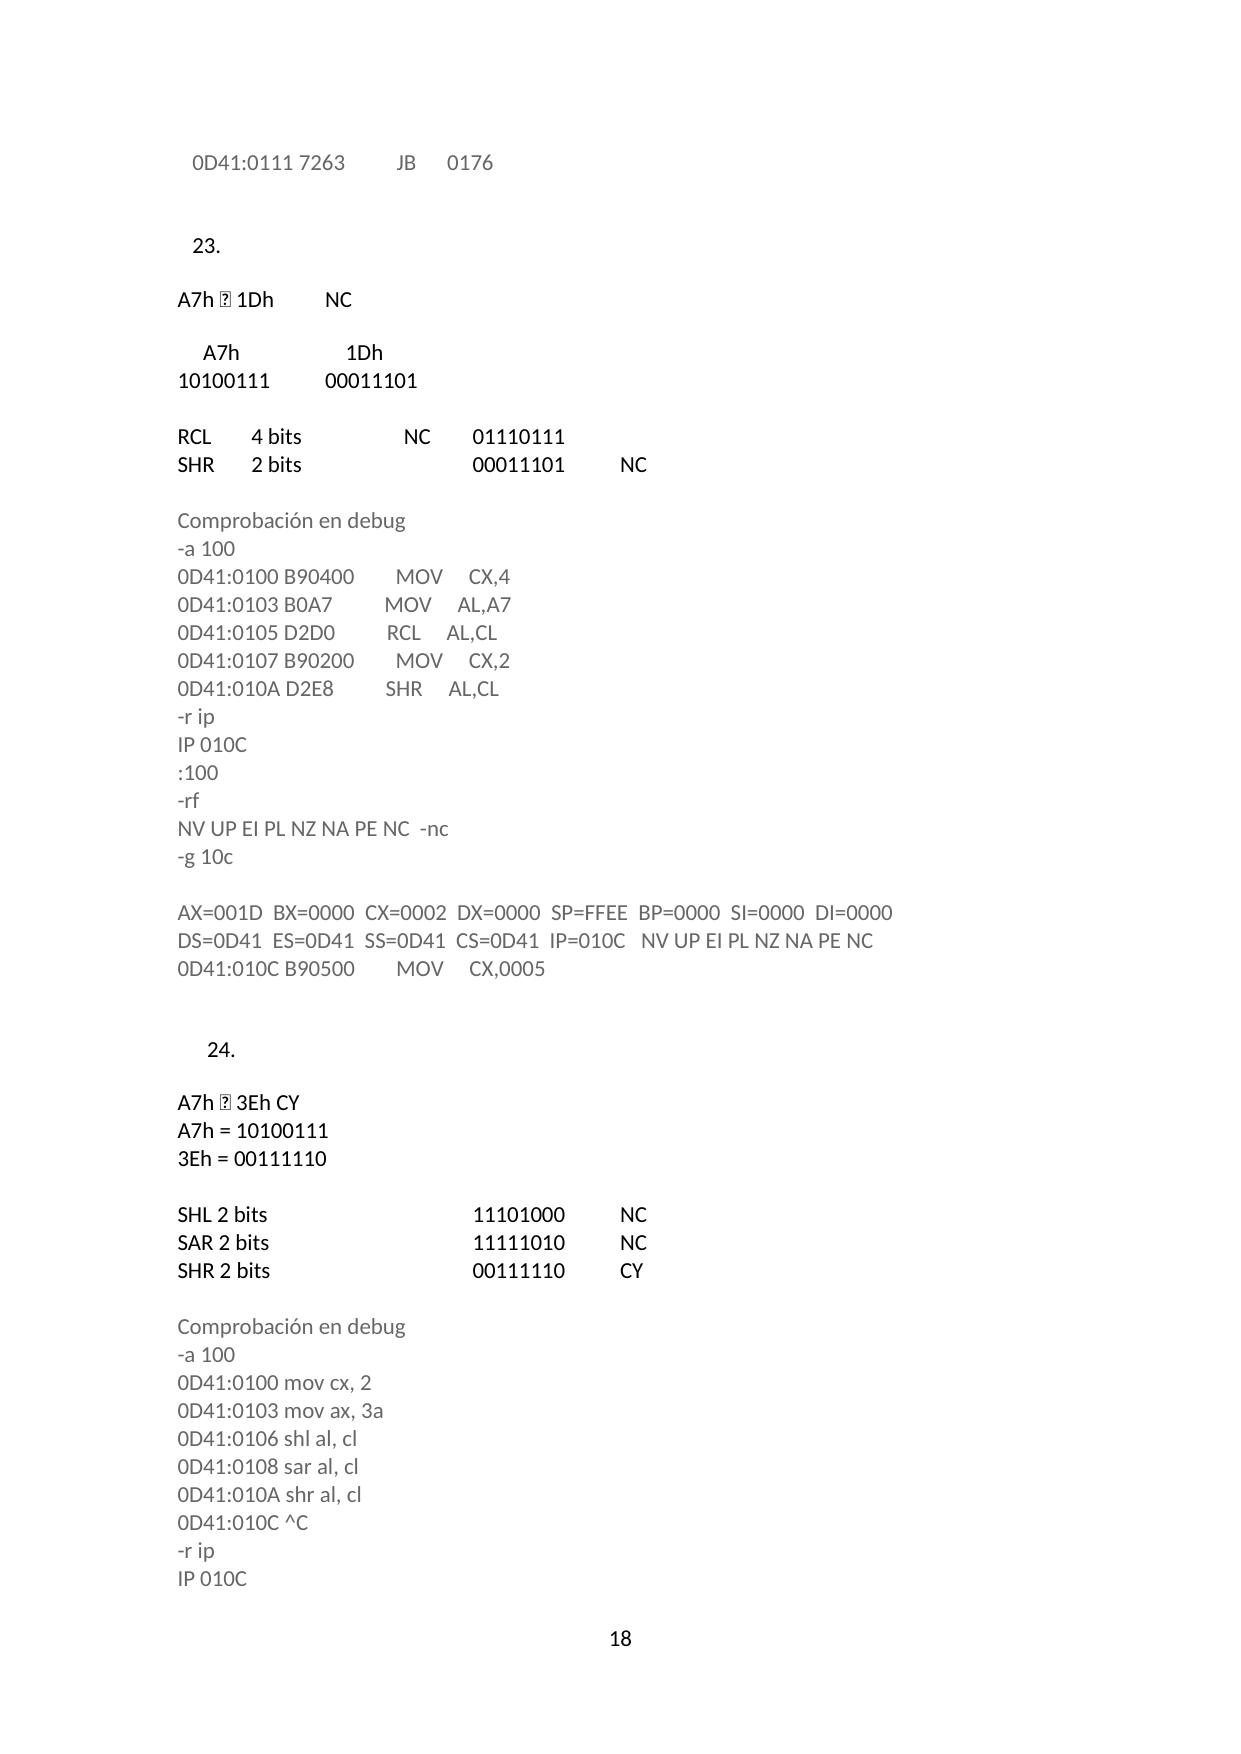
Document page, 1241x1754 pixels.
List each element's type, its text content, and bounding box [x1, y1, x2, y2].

text 0D41:010A D2E8 SHR AL,CL [177, 674, 1063, 702]
text DS=0D41 ES=0D41 SS=0D41 CS=0D41 IP=010C NV UP EI PL NZ NA PE NC [177, 926, 1063, 954]
text 0D41:0100 B90400 MOV CX,4 [177, 562, 1063, 590]
text 0D41:0103 B0A7 MOV AL,A7 [177, 590, 1063, 618]
text -rf [177, 786, 1063, 814]
text IP 010C [177, 730, 1063, 758]
text -r ip [177, 1537, 1063, 1564]
text 10100111 00011101 [177, 366, 1063, 394]
text 0D41:0106 shl al, cl [177, 1424, 1063, 1452]
text 0D41:0108 sar al, cl [177, 1452, 1063, 1481]
text Comprobación en debug [177, 506, 1063, 534]
text RCL 4 bits NC 01110111 [177, 422, 1063, 450]
text :100 [177, 758, 1063, 786]
text 0D41:010A shr al, cl [177, 1481, 1063, 1508]
text -g 10c [177, 842, 1063, 870]
text SAR 2 bits 11111010 NC [177, 1228, 1063, 1256]
text 0D41:0103 mov ax, 3a [177, 1396, 1063, 1424]
text 24. [177, 1035, 1063, 1063]
text IP 010C [177, 1564, 1063, 1593]
text NV UP EI PL NZ NA PE NC -nc [177, 814, 1063, 842]
text SHR 2 bits 00111110 CY [177, 1256, 1063, 1284]
text -r ip [177, 702, 1063, 730]
text 0D41:0100 mov cx, 2 [177, 1368, 1063, 1396]
text SHR 2 bits 00011101 NC [177, 450, 1063, 478]
text 0D41:0105 D2D0 RCL AL,CL [177, 618, 1063, 646]
text A7h  1Dh NC [177, 285, 1063, 313]
text -a 100 [177, 534, 1063, 562]
text A7h = 10100111 [177, 1116, 1063, 1144]
text 0D41:010C B90500 MOV CX,0005 [177, 954, 1063, 982]
text Comprobación en debug [177, 1312, 1063, 1340]
text SHL 2 bits 11101000 NC [177, 1200, 1063, 1228]
text 0D41:0107 B90200 MOV CX,2 [177, 646, 1063, 674]
text AX=001D BX=0000 CX=0002 DX=0000 SP=FFEE BP=0000 SI=0000 DI=0000 [177, 898, 1063, 926]
text -a 100 [177, 1340, 1063, 1368]
text 3Eh = 00111110 [177, 1144, 1063, 1172]
text 0D41:010C ^C [177, 1508, 1063, 1537]
text A7h  3Eh CY [177, 1088, 1063, 1116]
text A7h 1Dh [177, 338, 1063, 366]
text 23. [192, 232, 1063, 260]
text 0D41:0111 7263 JB 0176 [192, 148, 1063, 176]
